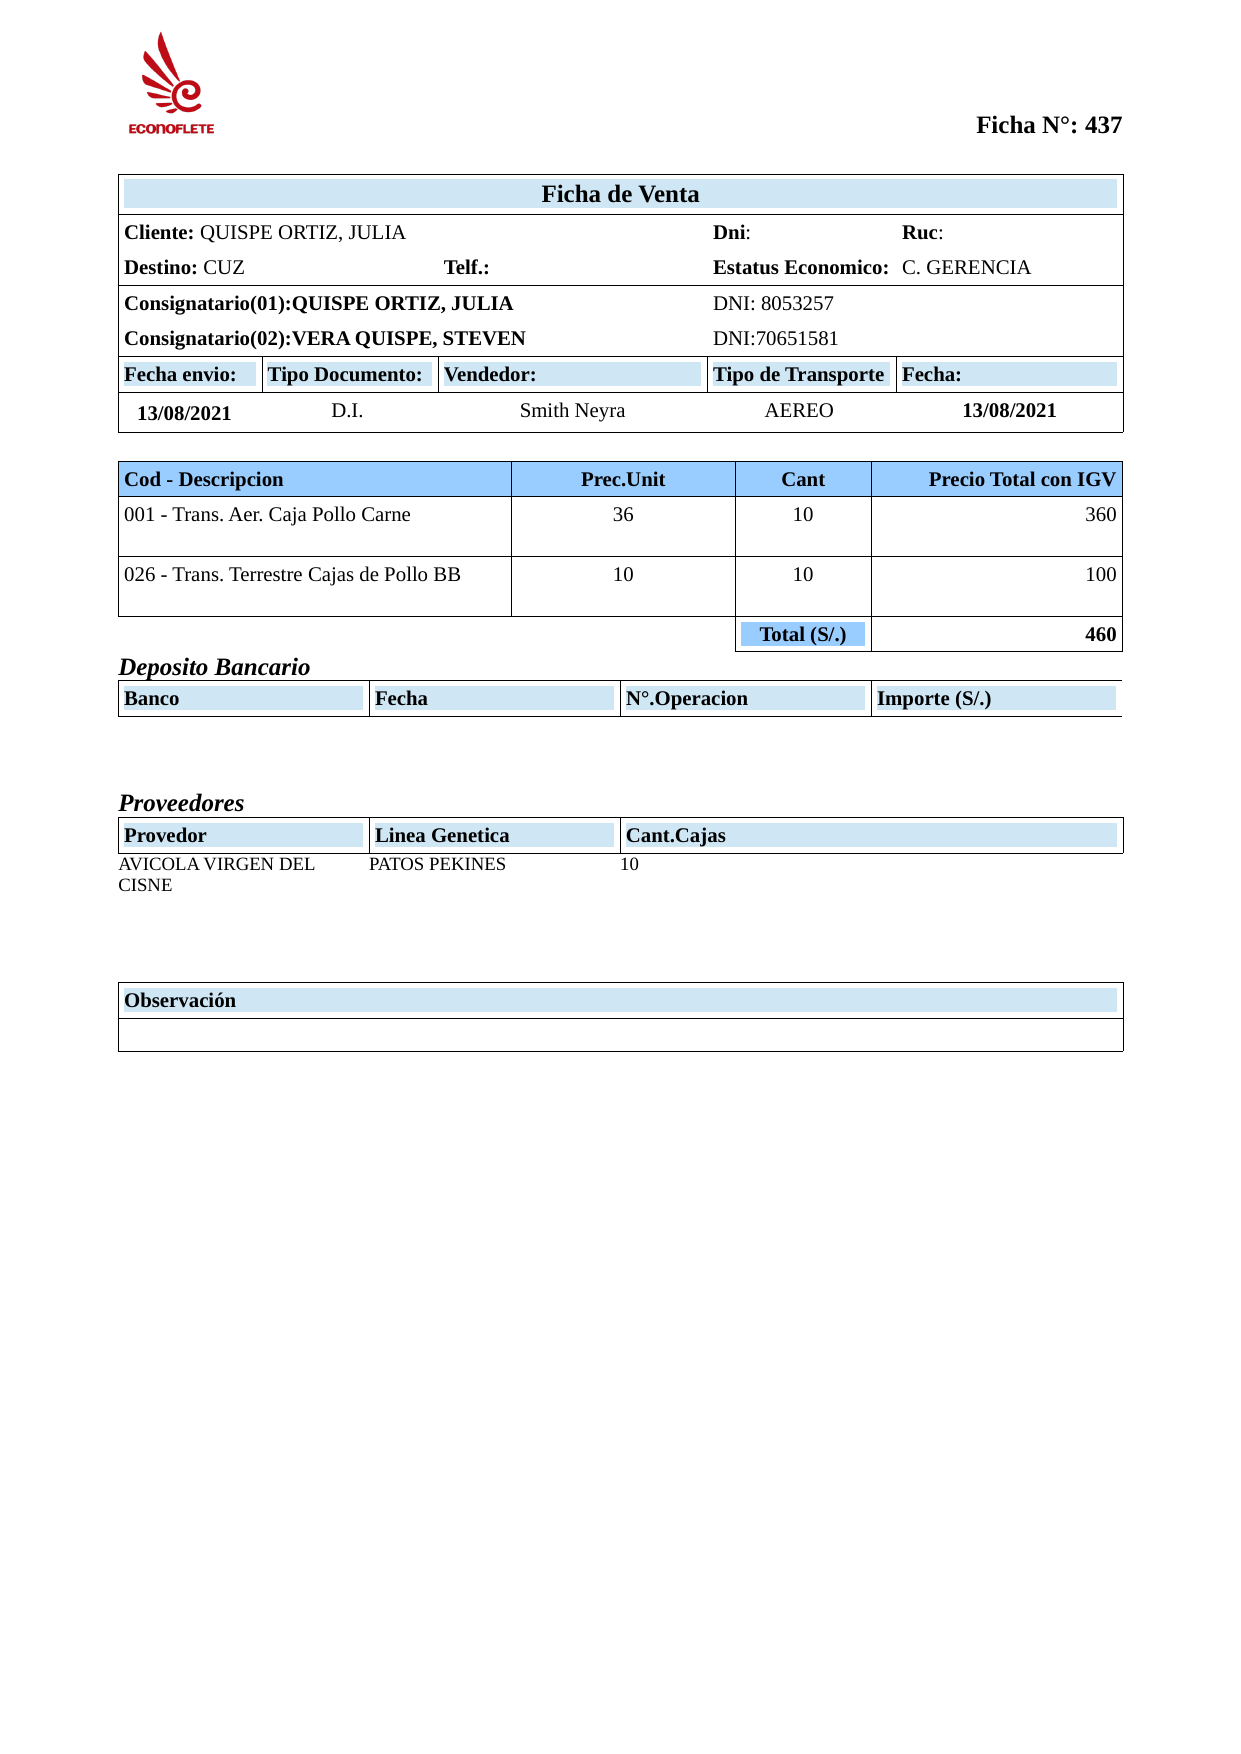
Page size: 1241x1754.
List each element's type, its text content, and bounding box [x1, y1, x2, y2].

table_cell Cliente: QUISPE ORTIZ, JULIA [119, 215, 707, 249]
table_header Precio Total con IGV [872, 462, 1122, 496]
table_cell [118, 764, 369, 788]
table_header Banco [119, 681, 369, 716]
table_cell [511, 617, 735, 651]
table_cell [369, 740, 620, 764]
table_cell AEREO [707, 393, 896, 432]
table_cell 10 [736, 497, 871, 556]
table_cell Dni: [707, 215, 896, 249]
table_cell [620, 717, 871, 740]
table_cell [369, 918, 620, 939]
table_cell [118, 918, 369, 939]
table_cell [871, 740, 1122, 764]
table_cell Ruc: [896, 215, 1123, 249]
table_cell 001 - Trans. Aer. Caja Pollo Carne [119, 497, 511, 556]
table_header N°.Operacion [621, 681, 871, 716]
table_cell [118, 740, 369, 764]
table_cell DNI:70651581 [707, 321, 1123, 356]
table_cell [369, 939, 620, 961]
table_header Importe (S/.) [872, 681, 1122, 716]
table_cell Fecha: [897, 357, 1123, 392]
table_cell 026 - Trans. Terrestre Cajas de Pollo BB [119, 557, 511, 616]
table_cell Destino: CUZ [119, 249, 438, 285]
table_cell [369, 764, 620, 788]
table_header Prec.Unit [512, 462, 735, 496]
table_cell Tipo Documento: [263, 357, 438, 392]
table_cell C. GERENCIA [896, 249, 1123, 285]
table_cell [369, 896, 620, 917]
table_cell Consignatario(02):VERA QUISPE, STEVEN [119, 321, 707, 356]
table_cell [620, 961, 1123, 982]
table_cell 10 [736, 557, 871, 616]
table_cell Estatus Economico: [707, 249, 896, 285]
table_cell [620, 918, 1123, 939]
table_cell [369, 717, 620, 740]
text Proveedores [118, 788, 1122, 817]
table_header Fecha [370, 681, 620, 716]
table_cell 10 [620, 854, 1123, 896]
table_cell [620, 764, 871, 788]
table_cell 36 [512, 497, 735, 556]
table_header Observación [119, 983, 1123, 1018]
table_cell Fecha envio: [119, 357, 262, 392]
table_cell Smith Neyra [438, 393, 707, 432]
table_cell 13/08/2021 [896, 393, 1123, 432]
table_cell [118, 896, 369, 917]
table_cell [871, 717, 1122, 740]
picture [118, 31, 225, 134]
table_header Ficha de Venta [119, 175, 1123, 214]
table_cell 460 [872, 617, 1122, 651]
table_cell PATOS PEKINES [369, 854, 620, 896]
table_header Cod - Descripcion [119, 462, 511, 496]
table_cell [620, 896, 1123, 917]
table_cell [119, 1019, 1123, 1051]
table_cell [620, 939, 1123, 961]
table_cell 100 [872, 557, 1122, 616]
text Deposito Bancario [118, 652, 1122, 680]
table_cell [871, 764, 1122, 788]
table_cell 360 [872, 497, 1122, 556]
table_cell 10 [512, 557, 735, 616]
table_cell Total (S/.) [736, 617, 871, 651]
table_cell AVICOLA VIRGEN DEL CISNE [118, 854, 369, 896]
table_cell [118, 961, 369, 982]
table_cell D.I. [262, 393, 438, 432]
table_cell DNI: 8053257 [707, 286, 1123, 321]
table_header Cant [736, 462, 871, 496]
table_cell [118, 939, 369, 961]
table_cell [118, 617, 511, 651]
table_header Cant.Cajas [621, 818, 1123, 853]
table_cell 13/08/2021 [119, 393, 262, 432]
table_cell [369, 961, 620, 982]
table_header Linea Genetica [370, 818, 620, 853]
table_cell [620, 740, 871, 764]
table_cell Vendedor: [439, 357, 707, 392]
table_header Provedor [119, 818, 369, 853]
table_cell Telf.: [438, 249, 707, 285]
table_cell [118, 717, 369, 740]
table_cell Tipo de Transporte [708, 357, 896, 392]
table_cell Consignatario(01):QUISPE ORTIZ, JULIA [119, 286, 707, 321]
